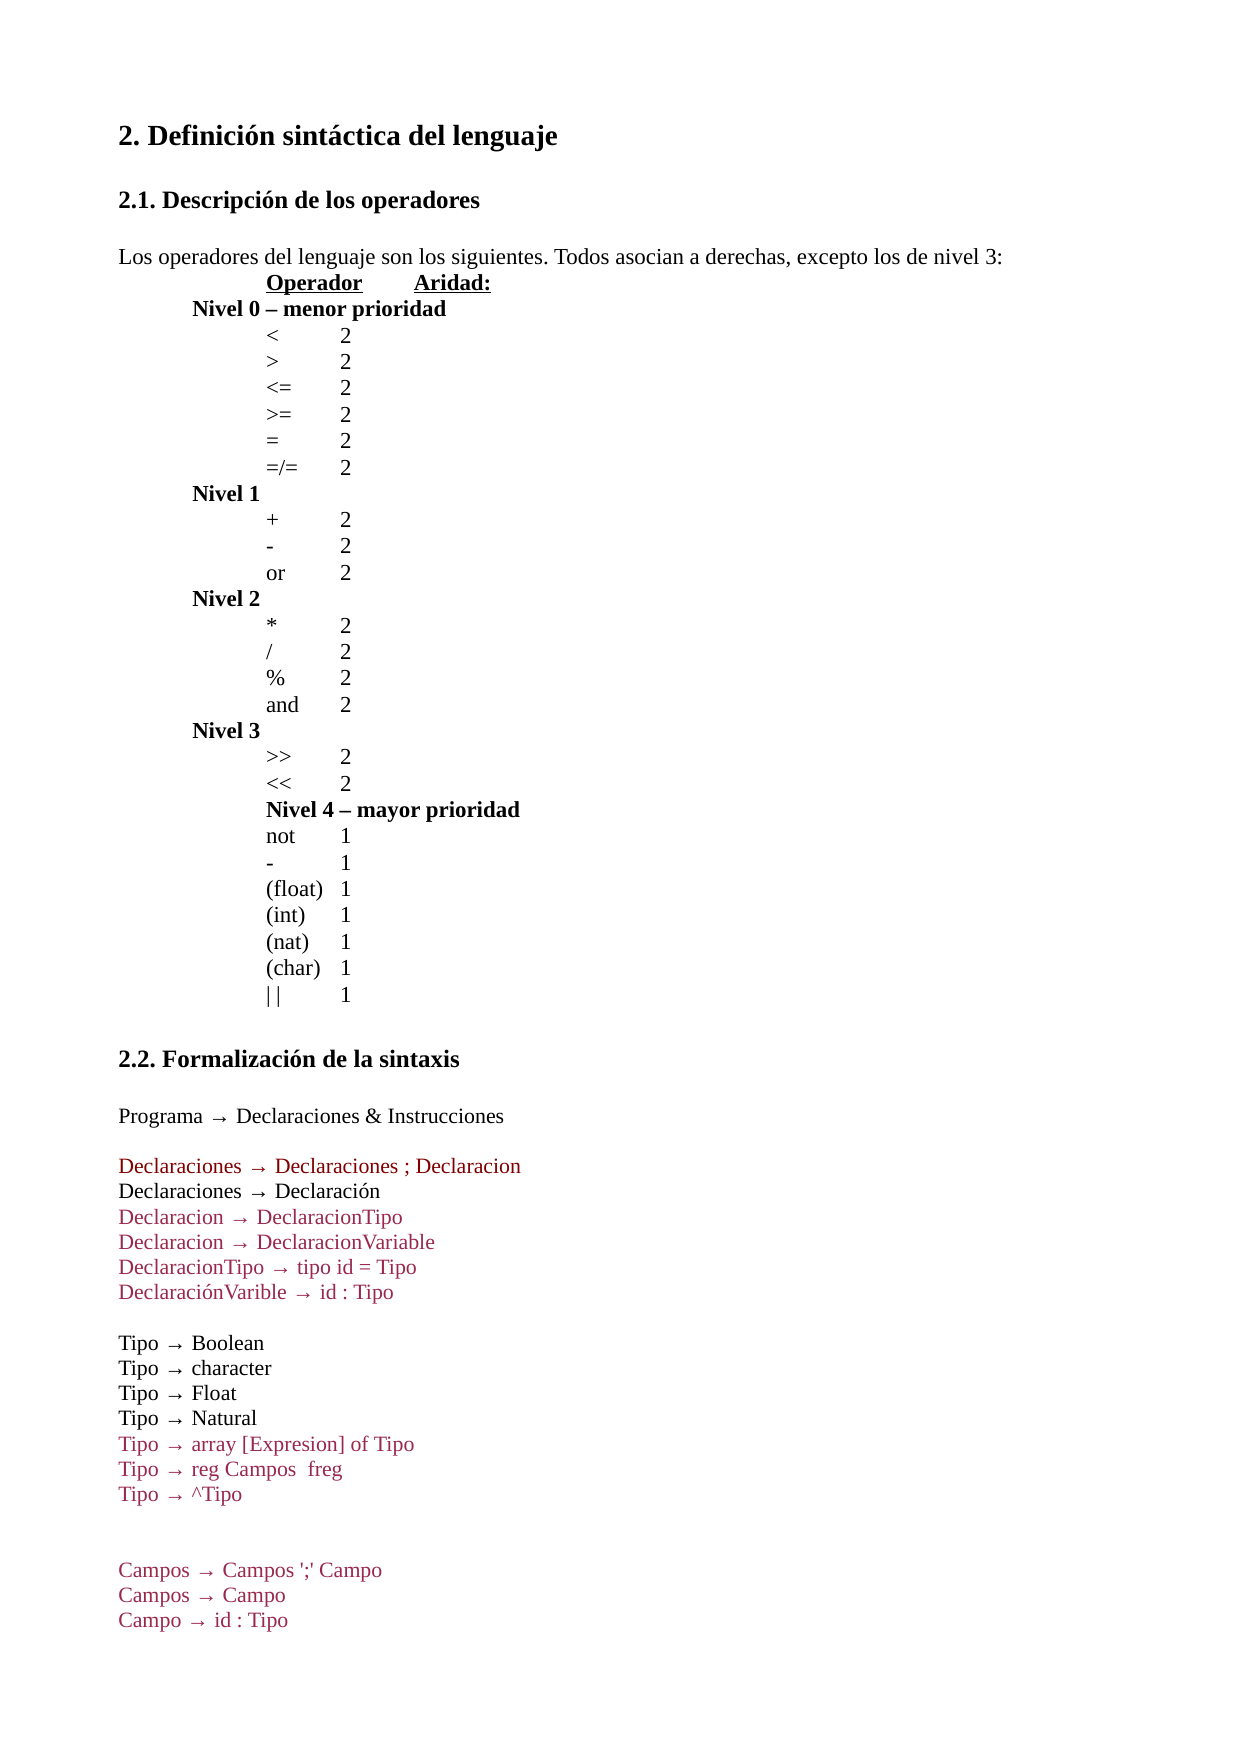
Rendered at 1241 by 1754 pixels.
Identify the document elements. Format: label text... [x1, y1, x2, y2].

text DeclaracionTipo → tipo id = Tipo [118, 1254, 1122, 1279]
text (float) 1 [266, 875, 1122, 902]
text / 2 [266, 638, 1122, 664]
text Tipo → Float [118, 1380, 1122, 1405]
text * 2 [266, 612, 1122, 638]
text = 2 [266, 427, 1122, 453]
text >= 2 [266, 401, 1122, 427]
text Tipo → Boolean [118, 1330, 1122, 1355]
text Tipo → character [118, 1355, 1122, 1380]
text Declaracion → DeclaracionTipo [118, 1204, 1122, 1229]
text Operador Aridad: [266, 269, 1122, 295]
text Programa → Declaraciones & Instrucciones [118, 1103, 1122, 1128]
text 2.1. Descripción de los operadores [118, 185, 1122, 214]
text and 2 [266, 691, 1122, 717]
text % 2 [266, 664, 1122, 691]
text Campos → Campo [118, 1582, 1122, 1607]
text Nivel 0 – menor prioridad [192, 295, 1122, 322]
text (char) 1 [266, 954, 1122, 981]
text Los operadores del lenguaje son los siguientes. Todos asocian a derechas, excepto los de nivel 3: [118, 243, 1122, 269]
text DeclaraciónVarible → id : Tipo [118, 1279, 1122, 1304]
text 2.2. Formalización de la sintaxis [118, 1041, 1122, 1074]
text <= 2 [266, 374, 1122, 401]
text >> 2 [266, 743, 1122, 770]
text Declaraciones → Declaración [118, 1178, 1122, 1204]
text not 1 [266, 822, 1122, 849]
text Tipo → Natural [118, 1405, 1122, 1431]
text Tipo → ^Tipo [118, 1481, 1122, 1506]
text Declaraciones → Declaraciones ; Declaracion [118, 1153, 1122, 1178]
text Nivel 3 [192, 717, 1122, 743]
text > 2 [266, 348, 1122, 374]
text Tipo → array [Expresion] of Tipo [118, 1431, 1122, 1456]
text | | 1 [266, 981, 1122, 1007]
text =/= 2 [266, 453, 1122, 480]
text Declaracion → DeclaracionVariable [118, 1229, 1122, 1254]
text - 2 [266, 533, 1122, 559]
text or 2 [266, 559, 1122, 585]
text Nivel 2 [192, 585, 1122, 612]
text Campos → Campos ';' Campo [118, 1557, 1122, 1582]
text Nivel 4 – mayor prioridad [266, 796, 1122, 822]
text (nat) 1 [266, 928, 1122, 954]
text << 2 [266, 770, 1122, 796]
text < 2 [266, 322, 1122, 348]
text - 1 [266, 849, 1122, 875]
text Campo → id : Tipo [118, 1607, 1122, 1632]
text (int) 1 [266, 902, 1122, 928]
text Nivel 1 [192, 480, 1122, 506]
text 2. Definición sintáctica del lenguaje [118, 118, 1122, 152]
text + 2 [266, 506, 1122, 533]
text Tipo → reg Campos freg [118, 1456, 1122, 1481]
